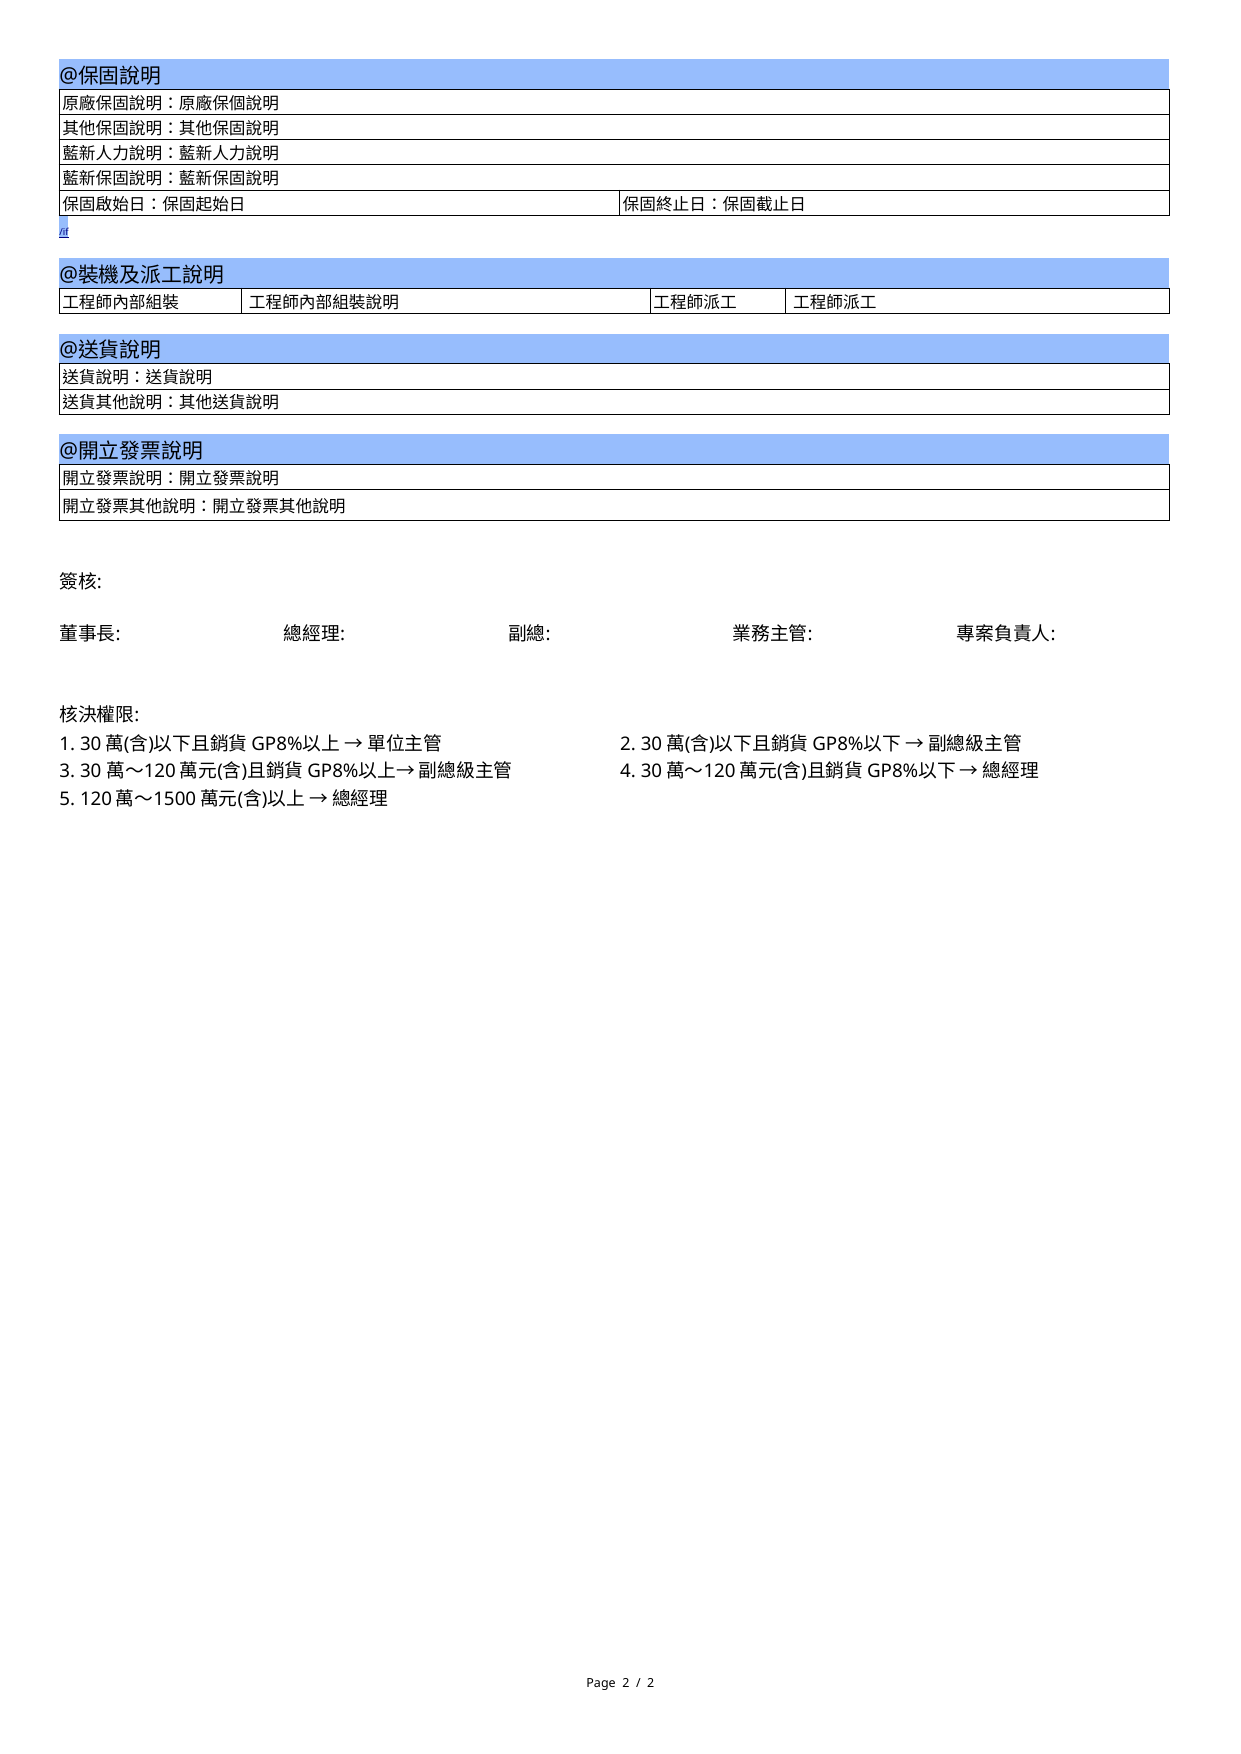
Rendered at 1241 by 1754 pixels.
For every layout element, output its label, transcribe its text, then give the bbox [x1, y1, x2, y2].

table_header 總經理: [284, 619, 508, 646]
text 簽核: [59, 566, 1181, 593]
table_header 開立發票說明：開立發票說明 [60, 465, 1169, 489]
table_cell 3. 30 萬～120萬元(含)且銷貨GP8%以上→ 副總級主管 [59, 756, 620, 783]
table_header 副總: [508, 619, 732, 646]
table_header 專案負責人: [957, 619, 1181, 646]
table_cell 開立發票其他說明：開立發票其他說明 [60, 490, 1169, 520]
table_cell 藍新人力說明：藍新人力說明 [60, 140, 1169, 164]
table_header @開立發票說明 [59, 434, 1169, 464]
table_header 核決權限: [59, 700, 620, 729]
table_header 董事長: [59, 619, 283, 646]
table_header 業務主管: [732, 619, 957, 646]
table_cell 藍新保固說明：藍新保固說明 [60, 165, 1169, 189]
table_cell 其他保固說明：其他保固說明 [60, 115, 1169, 139]
table_cell 2. 30萬(含)以下且銷貨GP8%以下 → 副總級主管 [620, 729, 1181, 756]
table_cell 1. 30萬(含)以下且銷貨GP8%以上 → 單位主管 [59, 729, 620, 756]
table_header 工程師派工 [786, 289, 1169, 313]
table_header 工程師內部組裝 [60, 289, 241, 313]
table_cell 5. 120萬～1500萬元(含)以上 → 總經理 [59, 783, 620, 810]
table_cell 4. 30萬～120萬元(含)且銷貨GP8%以下 → 總經理 [620, 756, 1181, 783]
table_header @裝機及派工說明 [59, 258, 1169, 288]
table_header 送貨說明：送貨說明 [60, 364, 1169, 388]
table_cell 保固終止日：保固截止日 [620, 191, 1169, 215]
text /if [59, 216, 1181, 238]
table_cell [620, 783, 1181, 810]
table_cell 保固啟始日：保固起始日 [60, 191, 619, 215]
table_header @保固說明 [59, 59, 1169, 89]
table_cell 送貨其他說明：其他送貨說明 [60, 390, 1169, 414]
table_header 原廠保固說明：原廠保個說明 [60, 90, 1169, 114]
table_header 工程師內部組裝說明 [242, 289, 650, 313]
table_header [620, 700, 1181, 729]
table_header 工程師派工 [651, 289, 785, 313]
table_header @送貨說明 [59, 334, 1169, 363]
